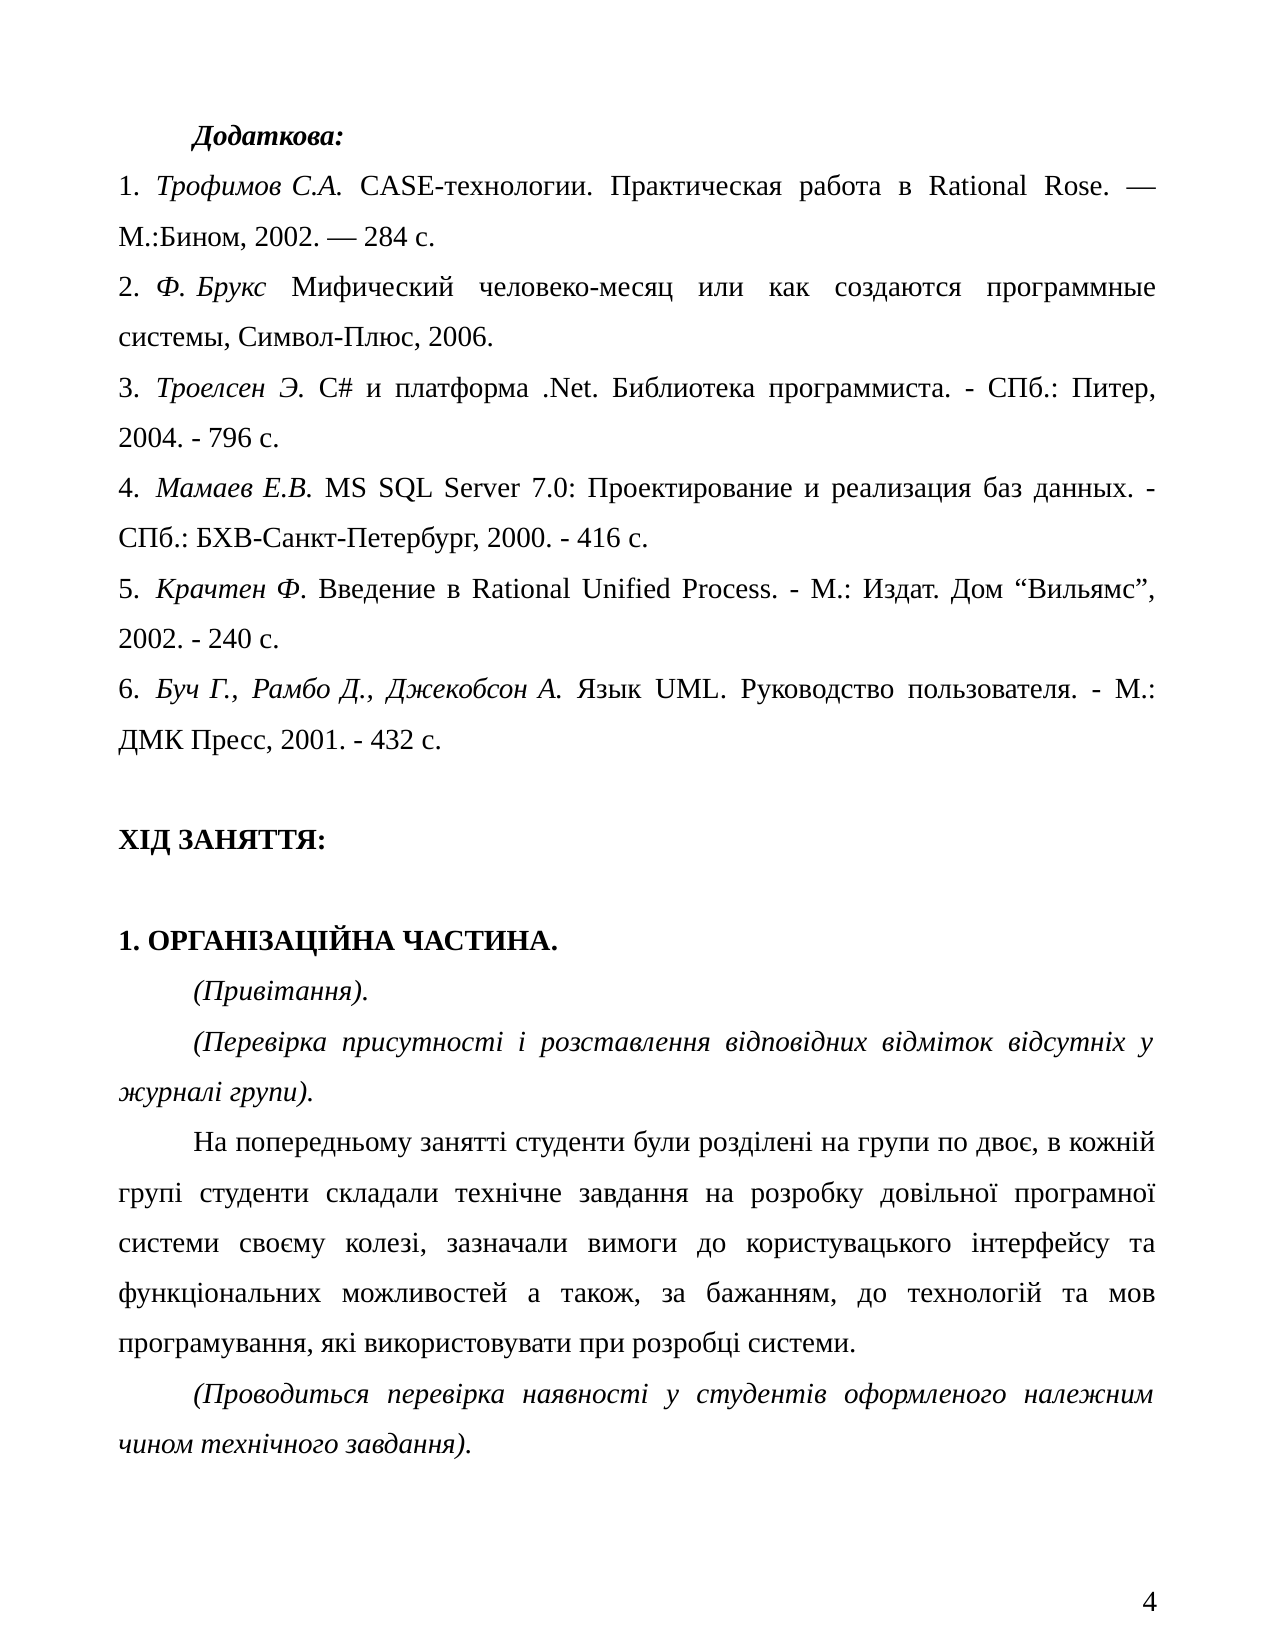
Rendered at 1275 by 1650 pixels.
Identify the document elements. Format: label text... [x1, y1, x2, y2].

text (Привітання). [118, 973, 1157, 1007]
text На попередньому занятті студенти були розділені на групи по двоє, в кожній групі студенти складали технічне завдання на розробку довільної програмної системи своєму колезі, зазначали вимоги до користувацького інтерфейсу та функціональних можливостей а також, за бажанням, до технологій та мов програмування, які використовувати при розробці системи. [118, 1124, 1157, 1359]
text Додаткова: [118, 118, 1157, 152]
list Мамаев Е.В. MS SQL Server 7.0: Проектирование и реализация баз данных. - СПб.: БХВ-Санкт-Петербург, 2000. - 416 с. [118, 470, 1157, 554]
list Трофимов С.А. CASE-технологии. Практическая работа в Rational Rose. — М.:Бином, 2002. — 284 с. [118, 168, 1157, 252]
text ХІД ЗАНЯТТЯ: [118, 822, 1157, 856]
text (Проводиться перевірка наявності у студентів оформленого належним чином технічного завдання). [118, 1376, 1157, 1460]
list Буч Г., Рамбо Д., Джекобсон А. Язык UML. Руководство пользователя. - М.: ДМК Пресс, 2001. - 432 с. [118, 672, 1157, 755]
list Троелсен Э. C# и платформа .Net. Библиотека программиста. - СПб.: Питер, 2004. - 796 с. [118, 370, 1157, 453]
list Ф. Брукс Мифический человеко-месяц или как создаются программные системы,‭ ‬Символ-Плюс,‭ ‬2006. [118, 269, 1157, 353]
text (Перевірка присутності і розставлення відповідних відміток відсутніх у журналі групи). [118, 1024, 1157, 1108]
text 1. ОРГАНІЗАЦІЙНА ЧАСТИНА. [118, 923, 1157, 957]
list Крачтен Ф. Введение в Rational Unified Process. - М.: Издат. Дом “Вильямс”, 2002. - 240 с. [118, 571, 1157, 655]
